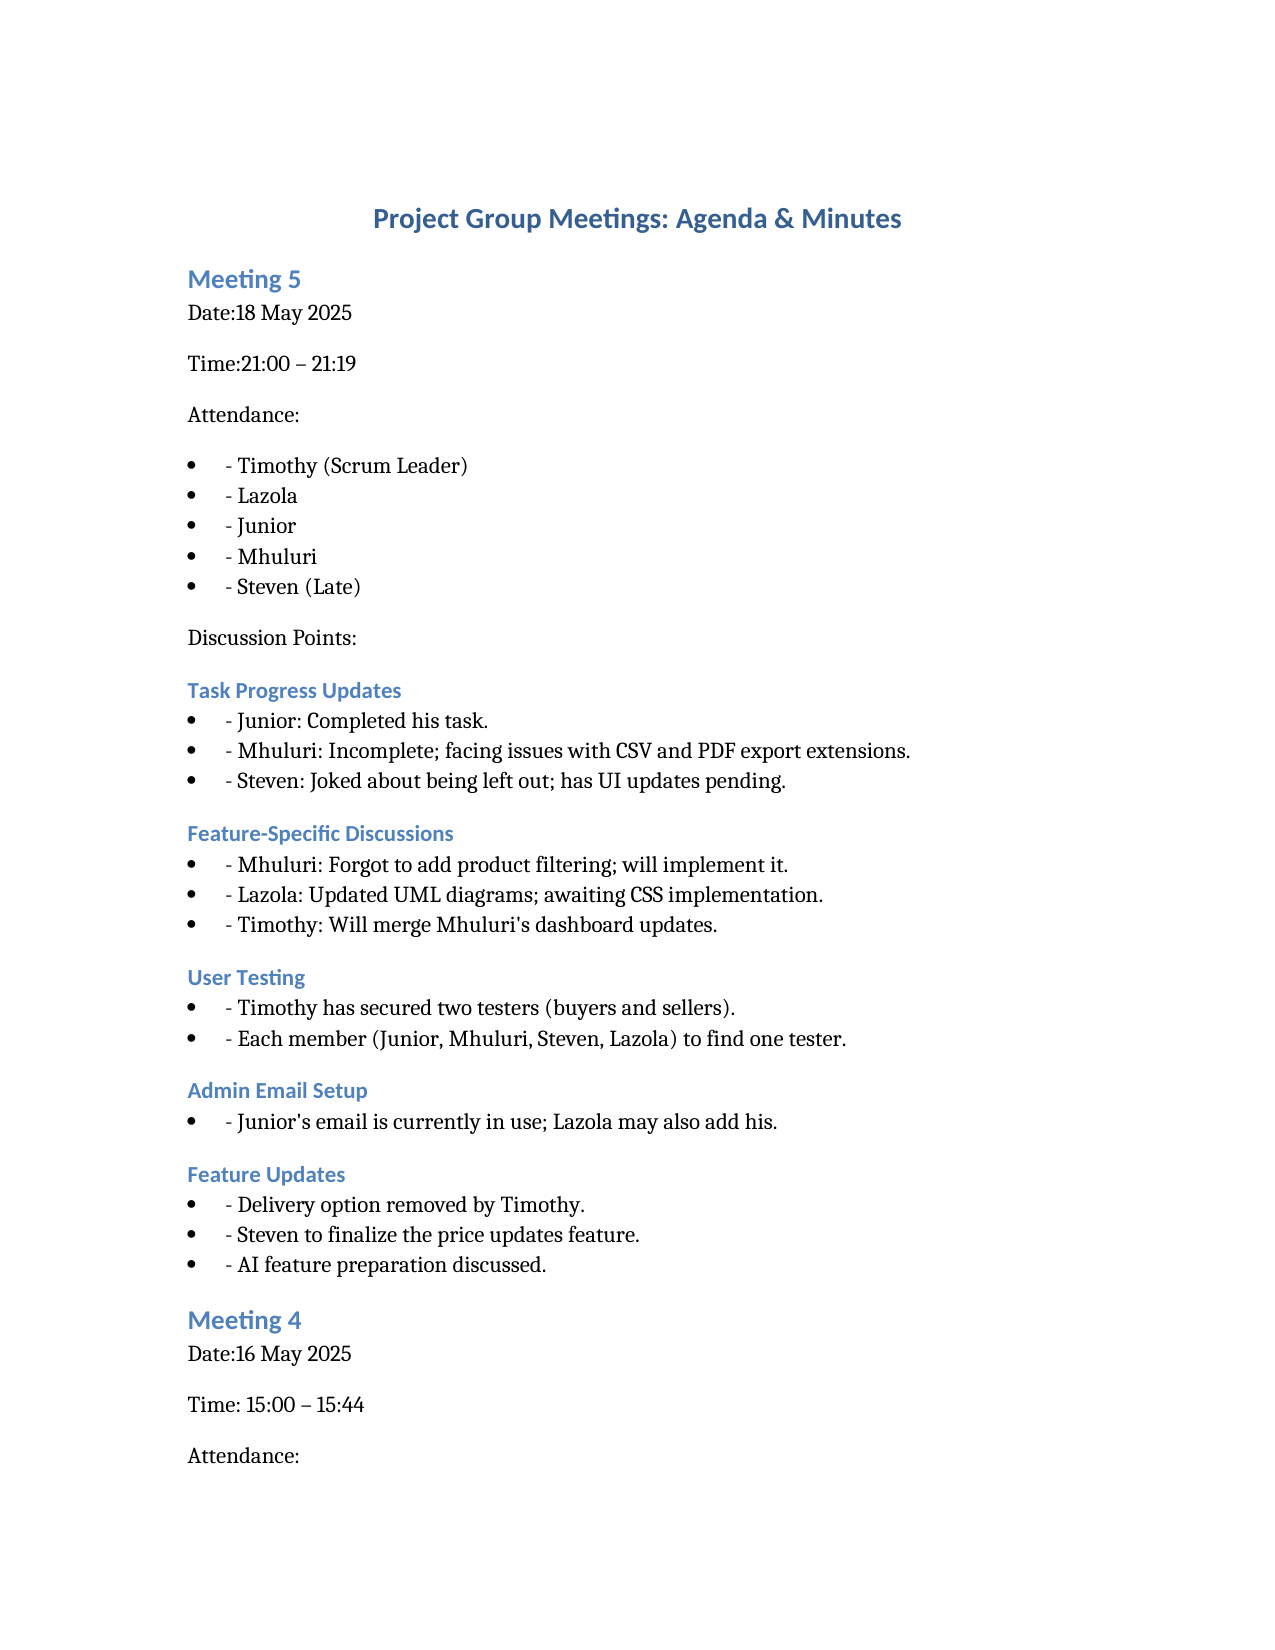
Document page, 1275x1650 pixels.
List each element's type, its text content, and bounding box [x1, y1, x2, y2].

list - Lazola [187, 483, 1087, 509]
list - Delivery option removed by Timothy. [187, 1192, 1087, 1218]
list - Steven (Late) [187, 574, 1087, 600]
list - Steven to finalize the price updates feature. [187, 1222, 1087, 1248]
list - Junior's email is currently in use; Lazola may also add his. [187, 1109, 1087, 1135]
text Time:21:00 – 21:19 [187, 351, 1087, 377]
list - Timothy has secured two testers (buyers and sellers). [187, 995, 1087, 1022]
text Attendance: [187, 402, 1087, 428]
list - Mhuluri: Forgot to add product filtering; will implement it. [187, 852, 1087, 878]
list - Mhuluri: Incomplete; facing issues with CSV and PDF export extensions. [187, 738, 1087, 764]
list - Timothy (Scrum Leader) [187, 453, 1087, 479]
list - Junior [187, 513, 1087, 539]
text Discussion Points: [187, 625, 1087, 651]
subtitle Meeting 4 [187, 1303, 1087, 1336]
text Time: 15:00 – 15:44 [187, 1392, 1087, 1419]
list - AI feature preparation discussed. [187, 1252, 1087, 1279]
subtitle Feature Updates [187, 1160, 1087, 1188]
list - Steven: Joked about being left out; has UI updates pending. [187, 768, 1087, 795]
list - Mhuluri [187, 543, 1087, 570]
subtitle Admin Email Setup [187, 1076, 1087, 1104]
text Attendance: [187, 1443, 1087, 1470]
list - Each member (Junior, Mhuluri, Steven, Lazola) to find one tester. [187, 1025, 1087, 1052]
subtitle Task Progress Updates [187, 676, 1087, 704]
text Date:18 May 2025 [187, 300, 1087, 326]
subtitle Meeting 5 [187, 262, 1087, 295]
list - Junior: Completed his task. [187, 708, 1087, 734]
subtitle User Testing [187, 963, 1087, 991]
list - Timothy: Will merge Mhuluri's dashboard updates. [187, 912, 1087, 938]
list - Lazola: Updated UML diagrams; awaiting CSS implementation. [187, 882, 1087, 908]
subtitle Project Group Meetings: Agenda & Minutes [187, 200, 1087, 236]
text Date:16 May 2025 [187, 1341, 1087, 1368]
subtitle Feature-Specific Discussions [187, 819, 1087, 847]
